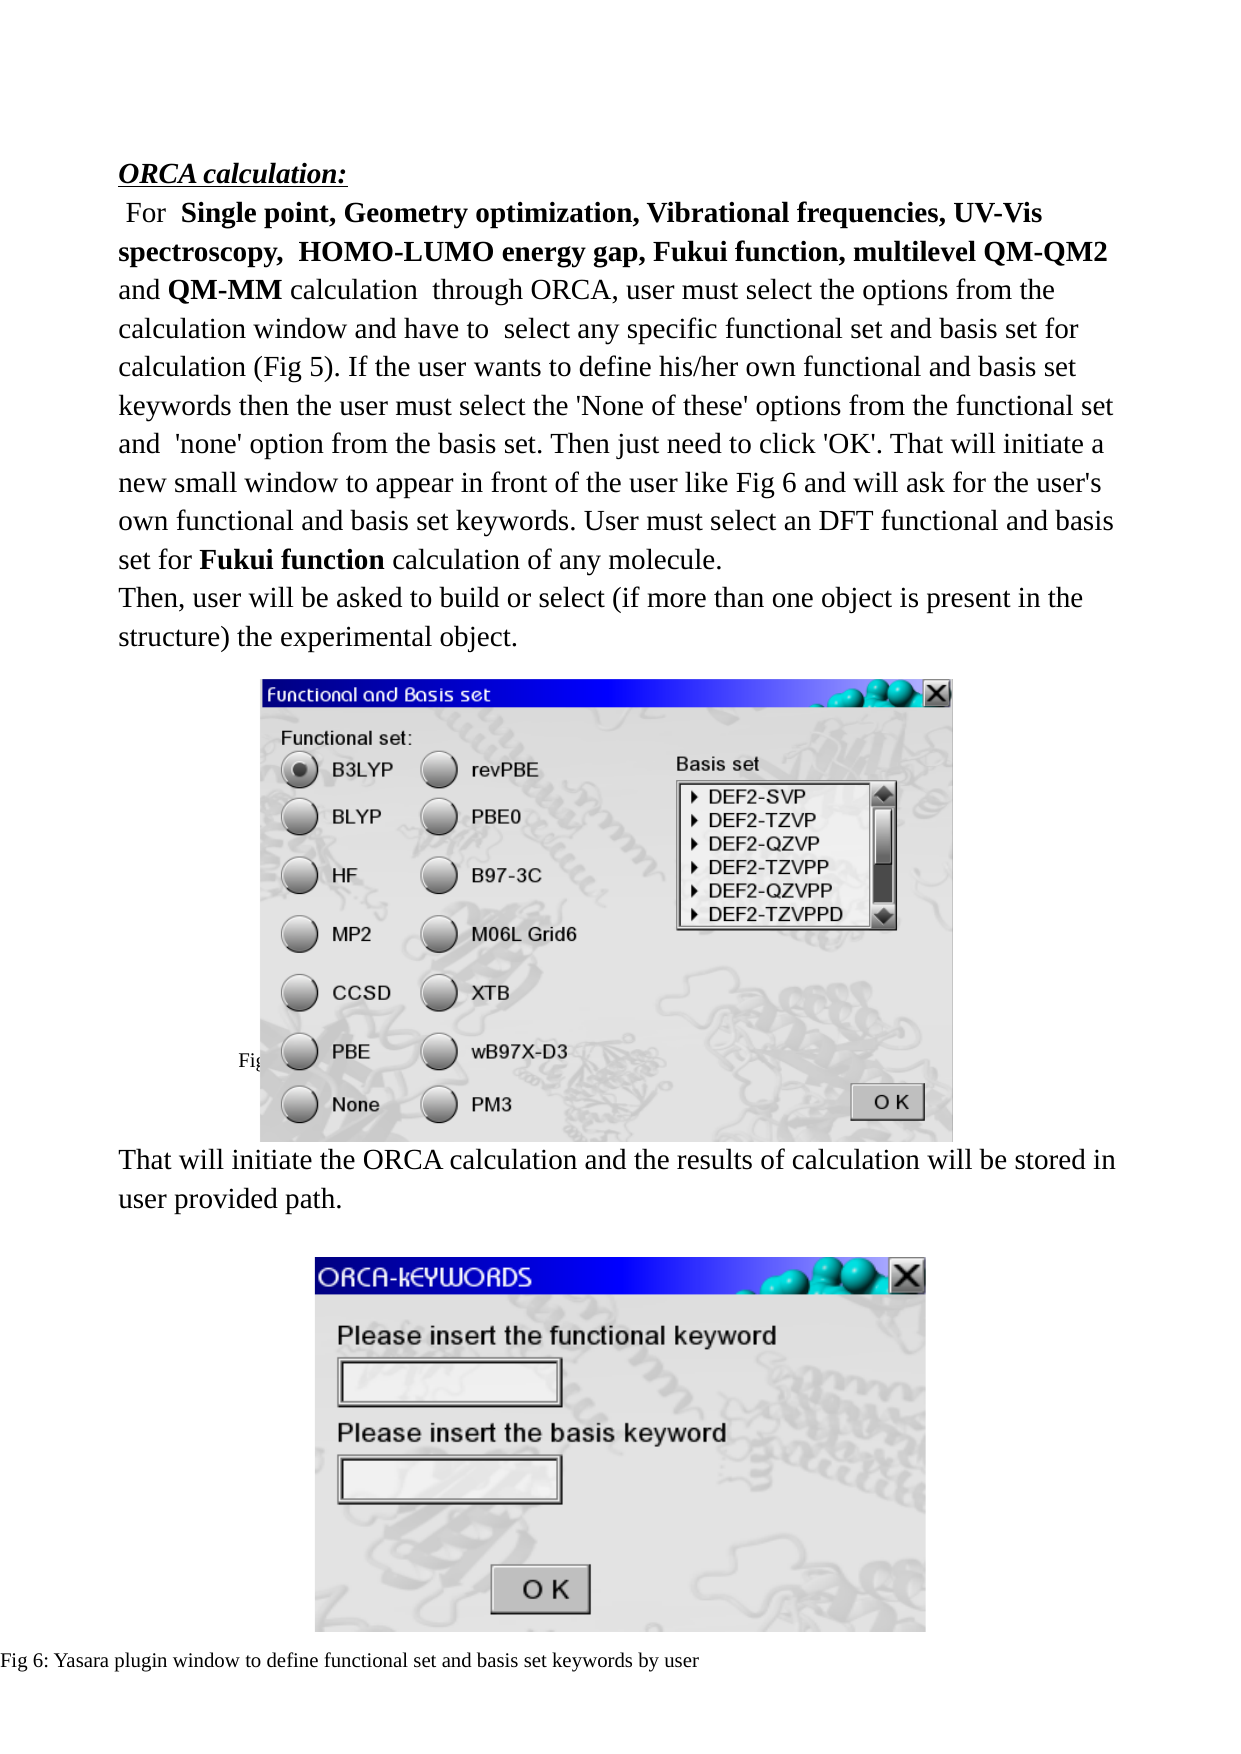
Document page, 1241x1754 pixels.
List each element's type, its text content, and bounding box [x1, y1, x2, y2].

text For Single point, Geometry optimization, Vibrational frequencies, UV-Vis spectroscopy, HOMO-LUMO energy gap, Fukui function, multilevel QM-QM2 and QM-MM calculation through ORCA, user must select the options from the calculation window and have to select any specific functional set and basis set for calculation (Fig 5). If the user wants to define his/her own functional and basis set keywords then the user must select the 'None of these' options from the functional set and 'none' option from the basis set. Then just need to click 'OK'. That will initiate a new small window to appear in front of the user like Fig 6 and will ask for the user's own functional and basis set keywords. User must select an DFT functional and basis set for Fukui function calculation of any molecule. [118, 195, 1122, 576]
text ORCA calculation: [118, 157, 1122, 190]
text That will initiate the ORCA calculation and the results of calculation will be stored in user provided path. [118, 1142, 1122, 1214]
text Then, user will be asked to build or select (if more than one object is present in the structure) the experimental object. [118, 581, 1122, 653]
